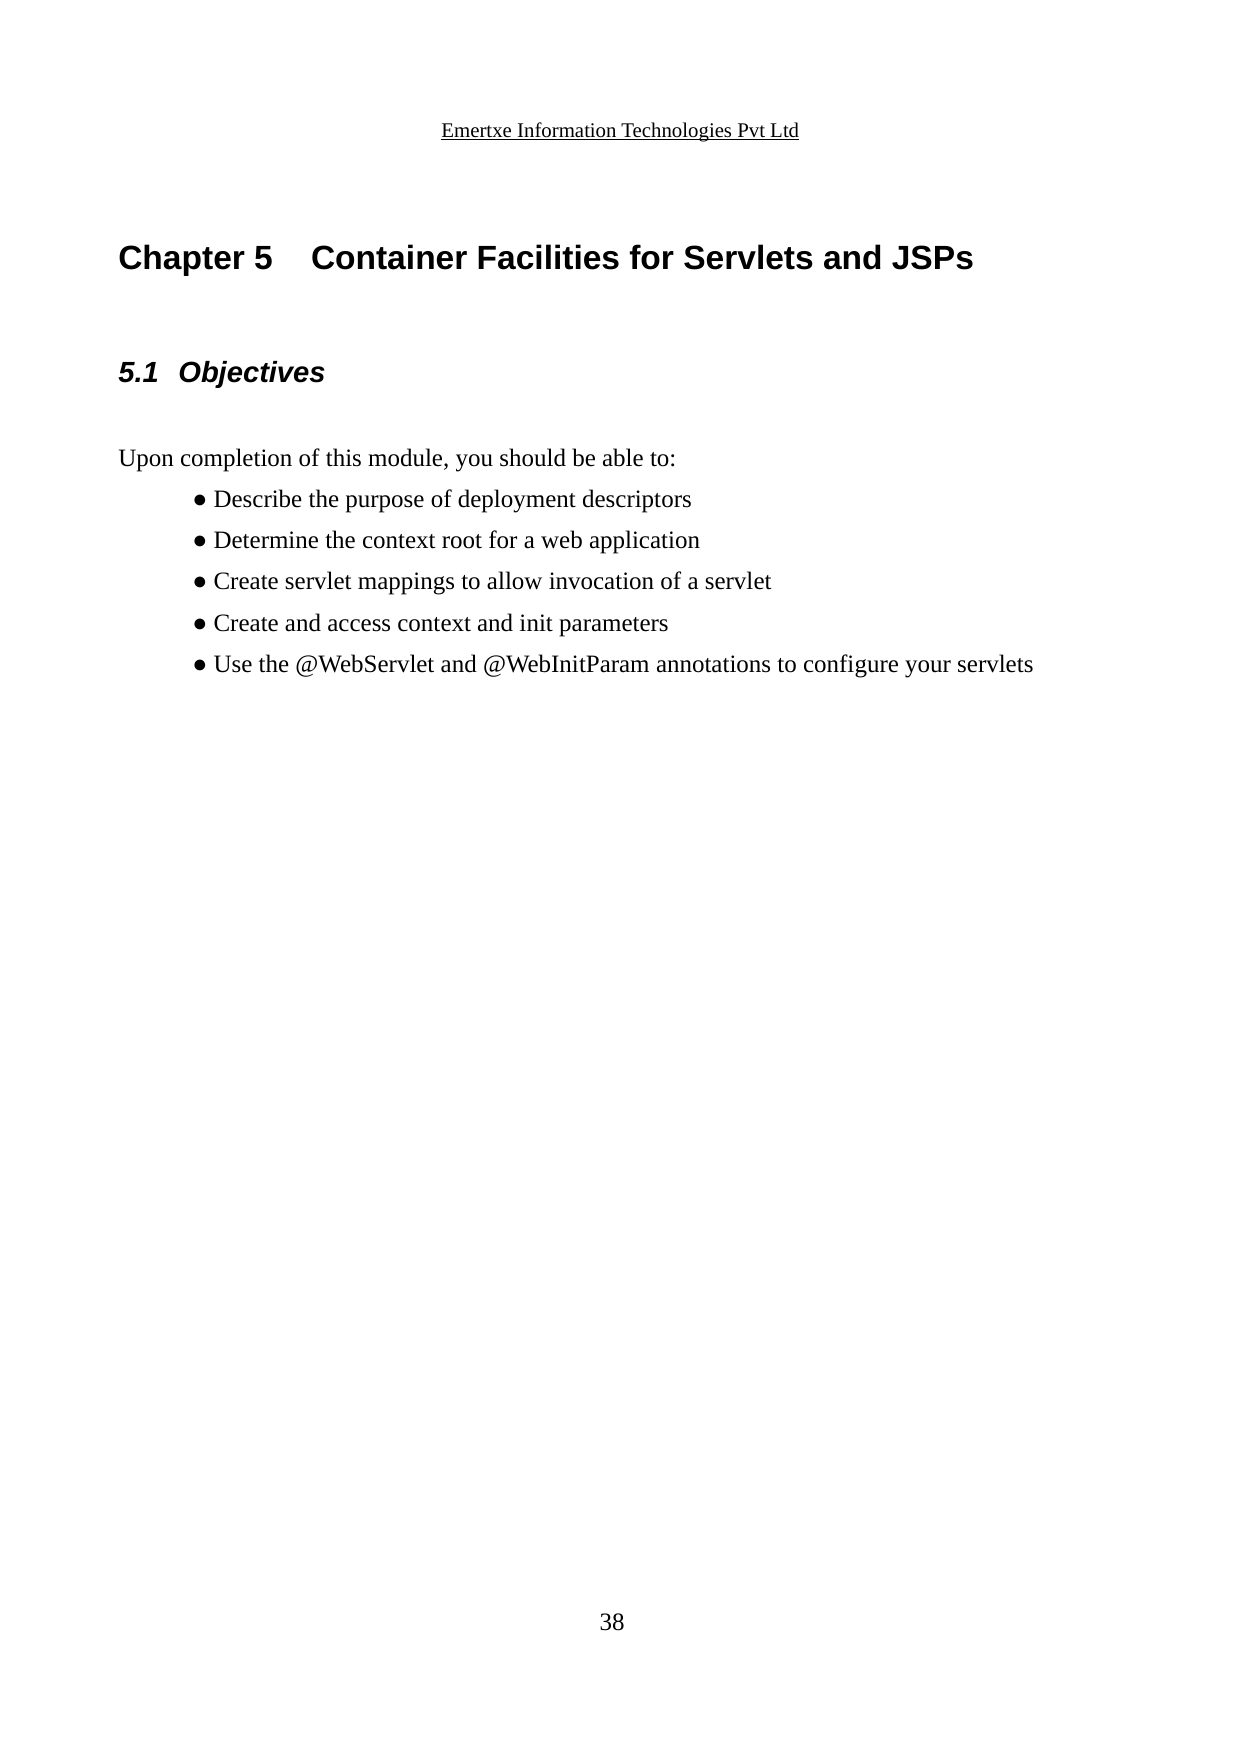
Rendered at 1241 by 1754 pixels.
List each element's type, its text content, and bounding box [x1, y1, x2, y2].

text ● Create servlet mappings to allow invocation of a servlet [118, 566, 1122, 595]
subtitle Container Facilities for Servlets and JSPs [118, 238, 1122, 277]
text ● Use the @WebServlet and @WebInitParam annotations to configure your servlets [118, 649, 1122, 678]
text ● Create and access context and init parameters [118, 608, 1122, 636]
text ● Describe the purpose of deployment descriptors [118, 484, 1122, 513]
text Upon completion of this module, you should be able to: [118, 443, 1122, 471]
text ● Determine the context root for a web application [118, 525, 1122, 554]
subtitle Objectives [118, 355, 1122, 389]
